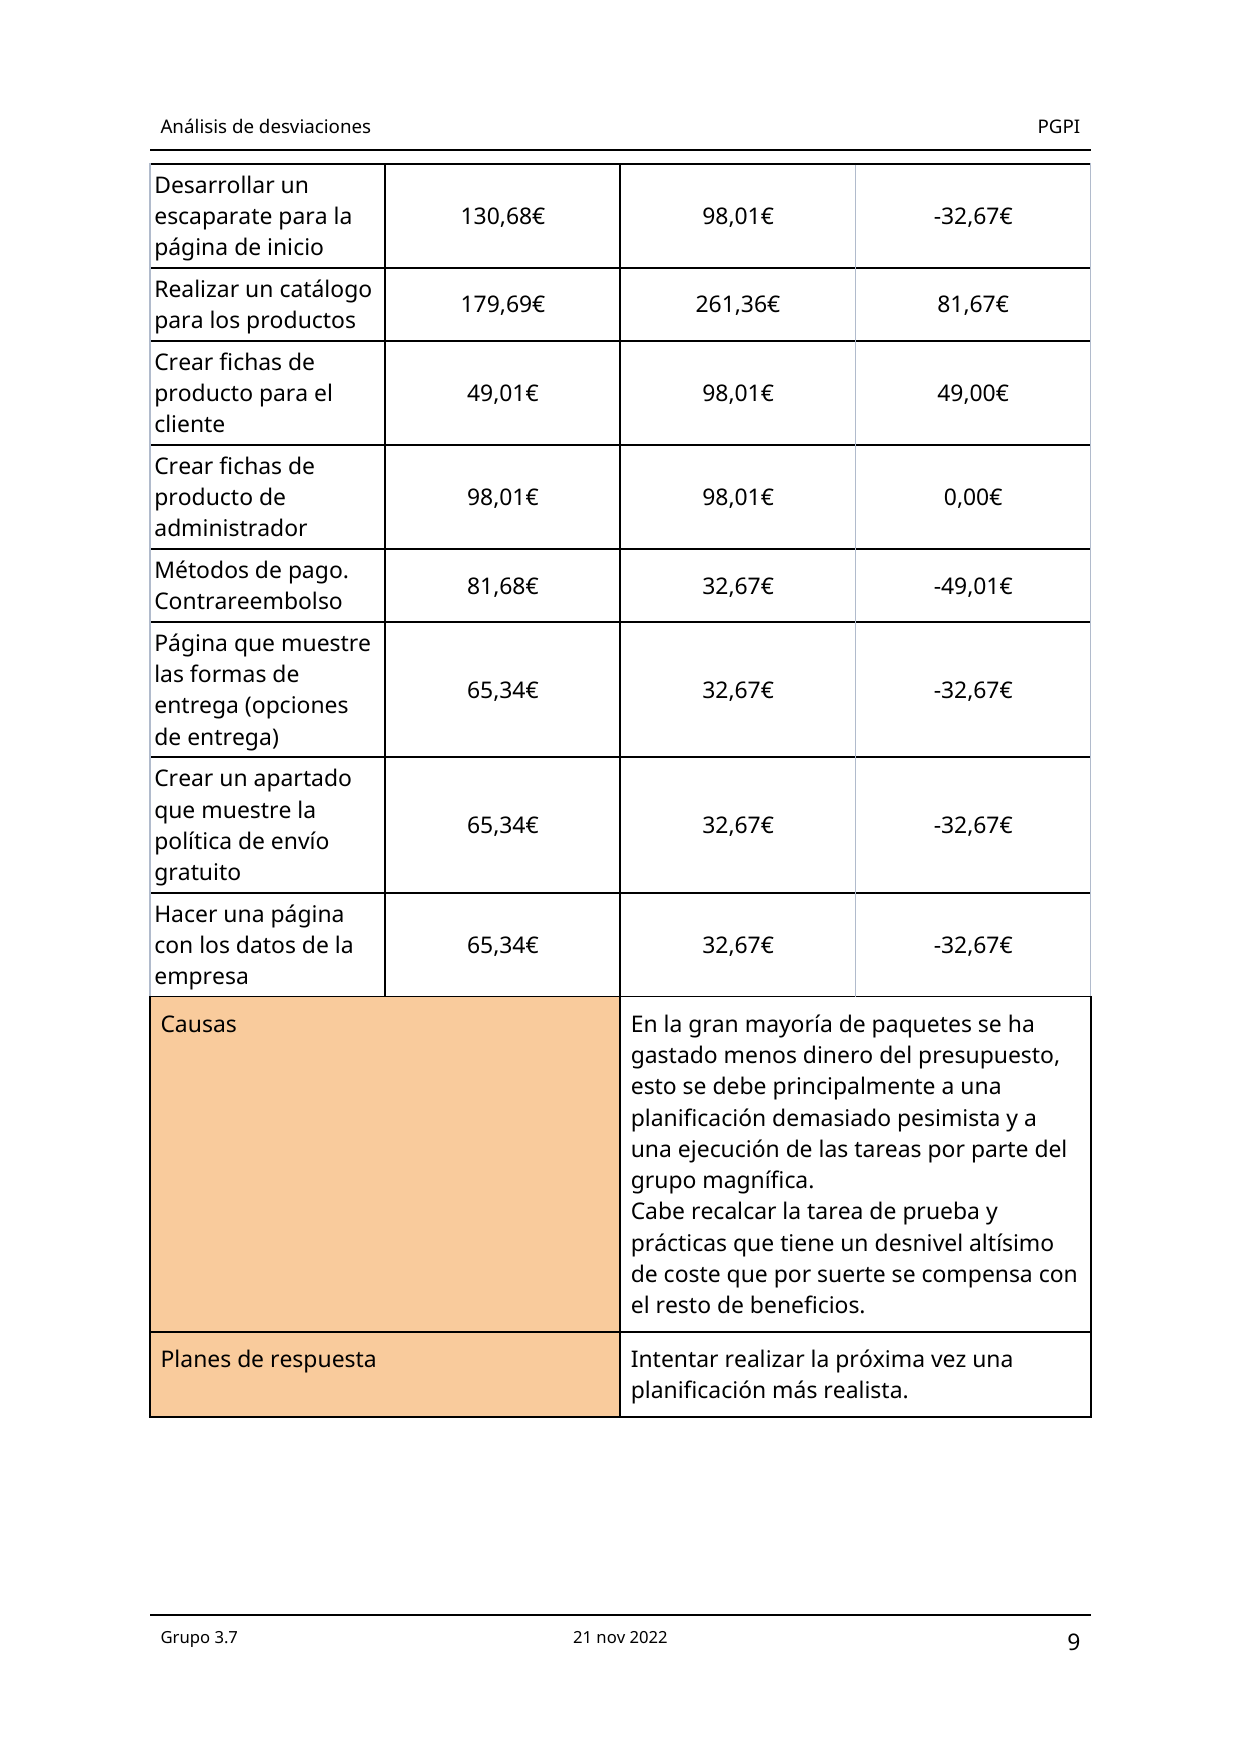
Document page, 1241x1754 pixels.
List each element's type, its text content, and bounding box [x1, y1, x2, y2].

table_cell 98,01€ [621, 342, 855, 444]
table_cell 65,34€ [386, 758, 619, 892]
table_cell En la gran mayoría de paquetes se ha gastado menos dinero del presupuesto, esto se debe principalmente a una planificación demasiado pesimista y a una ejecución de las tareas por parte del grupo magnífica. Cabe recalcar la tarea de prueba y prácticas que tiene un desnivel altísimo de coste que por suerte se compensa con el resto de beneficios. [621, 997, 1090, 1331]
table_cell 98,01€ [386, 446, 619, 548]
table_cell 261,36€ [621, 269, 855, 339]
table_cell Desarrollar un escaparate para la página de inicio [151, 165, 384, 267]
table_cell Planes de respuesta [151, 1333, 619, 1416]
table_cell Intentar realizar la próxima vez una planificación más realista. [621, 1333, 1090, 1416]
table_cell Página que muestre las formas de entrega (opciones de entrega) [151, 623, 384, 756]
table_cell 98,01€ [621, 446, 855, 548]
table_cell -32,67€ [856, 165, 1090, 267]
table_cell 32,67€ [621, 623, 855, 756]
table_cell Crear un apartado que muestre la política de envío gratuito [151, 758, 384, 892]
table_cell Crear fichas de producto de administrador [151, 446, 384, 548]
table_cell -32,67€ [856, 758, 1090, 892]
table_cell Realizar un catálogo para los productos [151, 269, 384, 339]
table_cell 32,67€ [621, 550, 855, 621]
table_cell -49,01€ [856, 550, 1090, 621]
table_cell 130,68€ [386, 165, 619, 267]
table_cell 49,01€ [386, 342, 619, 444]
table_cell 65,34€ [386, 894, 619, 996]
table_cell Causas [151, 997, 619, 1331]
table_cell 81,67€ [856, 269, 1090, 339]
table_cell Hacer una página con los datos de la empresa [151, 894, 384, 996]
table_cell 32,67€ [621, 894, 855, 996]
table_cell -32,67€ [856, 623, 1090, 756]
table_cell Métodos de pago. Contrareembolso [151, 550, 384, 621]
table_cell 0,00€ [856, 446, 1090, 548]
table_cell 98,01€ [621, 165, 855, 267]
table_cell -32,67€ [856, 894, 1090, 996]
table_cell 65,34€ [386, 623, 619, 756]
table_cell Crear fichas de producto para el cliente [151, 342, 384, 444]
table_cell 81,68€ [386, 550, 619, 621]
table_cell 32,67€ [621, 758, 855, 892]
table_cell 49,00€ [856, 342, 1090, 444]
table_cell 179,69€ [386, 269, 619, 339]
